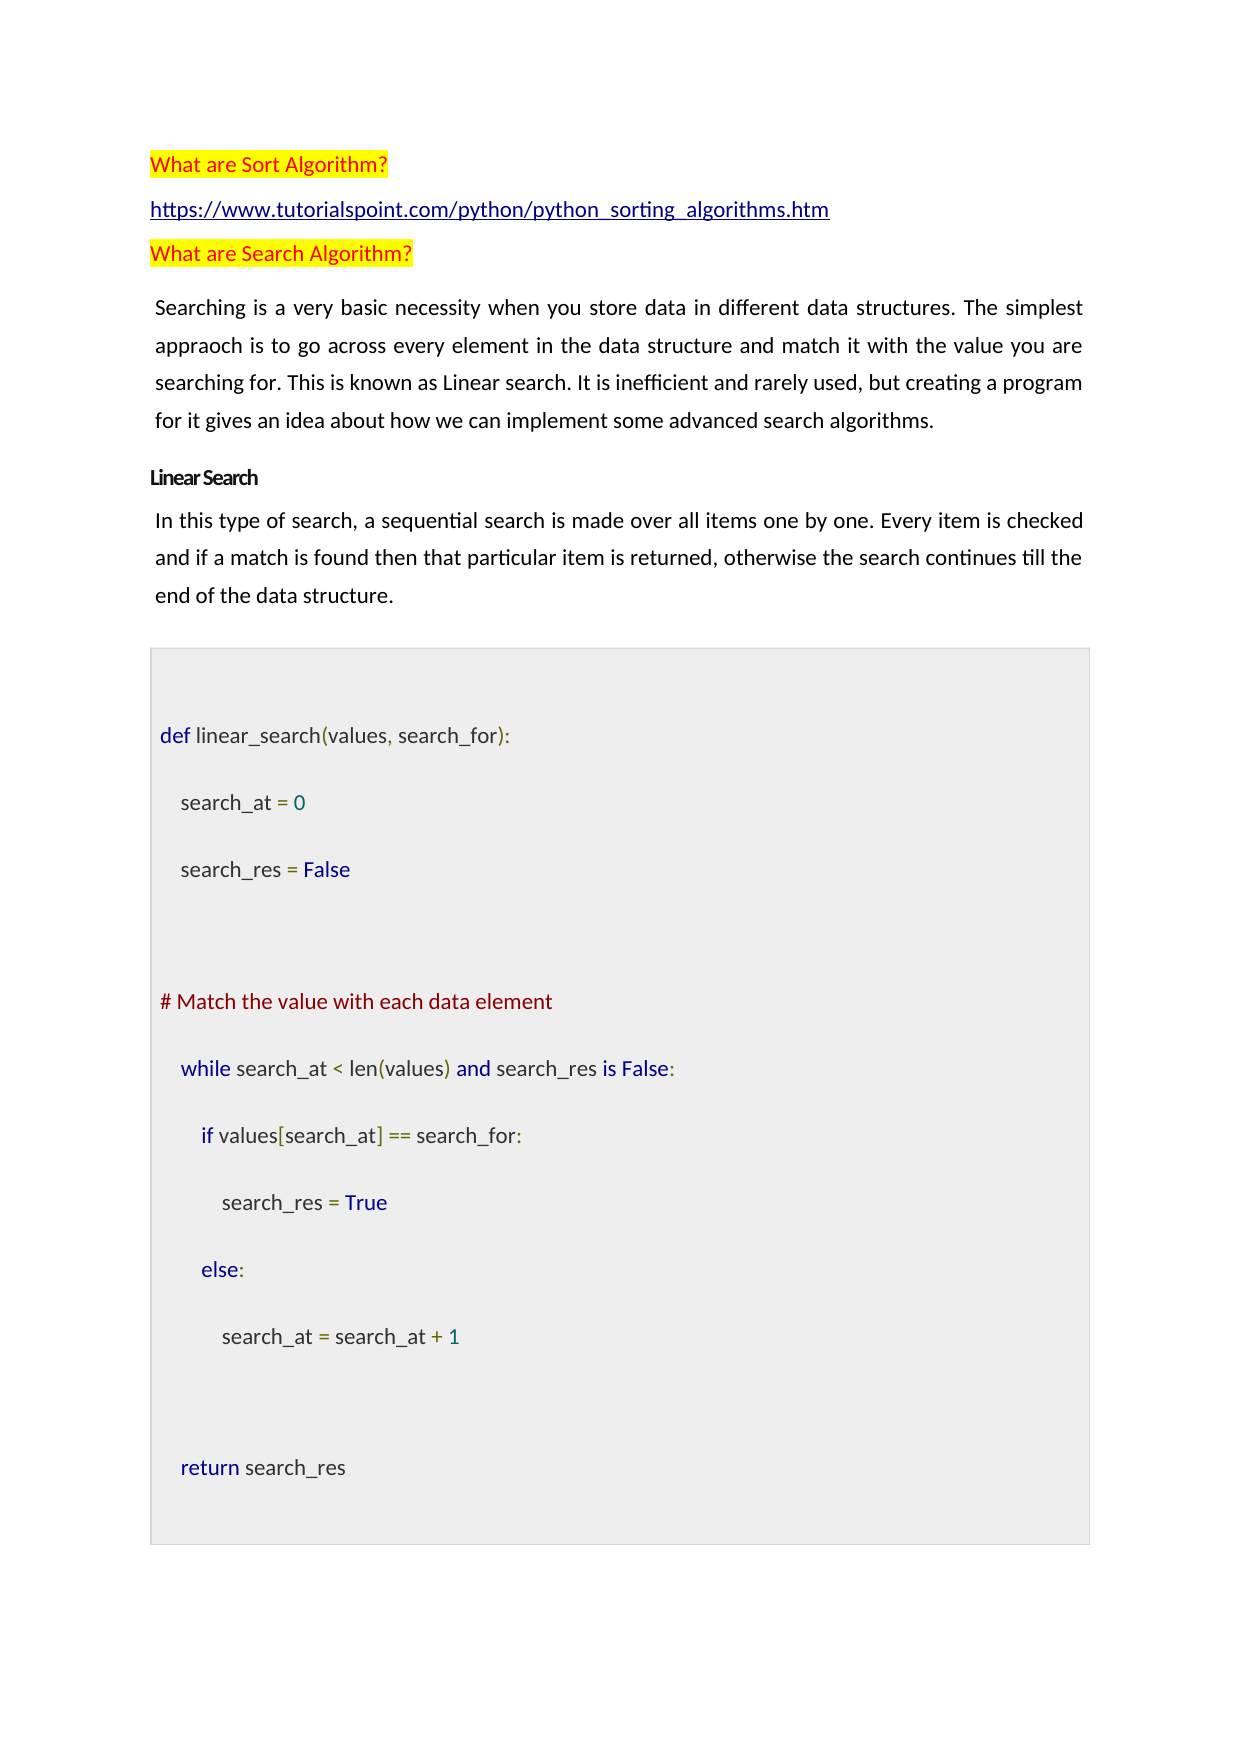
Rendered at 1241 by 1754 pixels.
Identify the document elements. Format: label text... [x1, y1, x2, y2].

text https://www.tutorialspoint.com/python/python_sorting_algorithms.htm [150, 195, 1090, 223]
text search_at = search_at + 1 [152, 1312, 1089, 1350]
text What are Search Algorithm? [150, 239, 1090, 267]
text Searching is a very basic necessity when you store data in different data structures. The simplest appraoch is to go across every element in the data structure and match it with the value you are searching for. This is known as Linear search. It is inefficient and rarely used, but creating a program for it gives an idea about how we can implement some advanced search algorithms. [155, 284, 1085, 434]
text search_at = 0 [152, 779, 1089, 817]
text In this type of search, a sequential search is made over all items one by one. Every item is checked and if a match is found then that particular item is returned, otherwise the search continues till the end of the data structure. [155, 497, 1085, 609]
text What are Sort Algorithm? [150, 150, 1090, 178]
text search_res = True [152, 1178, 1089, 1216]
text else: [152, 1245, 1089, 1283]
text if values[search_at] == search_for: [152, 1111, 1089, 1149]
subtitle Linear Search [150, 454, 1085, 492]
text search_res = False [152, 846, 1089, 884]
text return search_res [152, 1443, 1089, 1481]
text # Match the value with each data element [152, 977, 1089, 1015]
text while search_at < len(values) and search_res is False: [152, 1044, 1089, 1082]
text def linear_search(values, search_for): [152, 712, 1089, 749]
